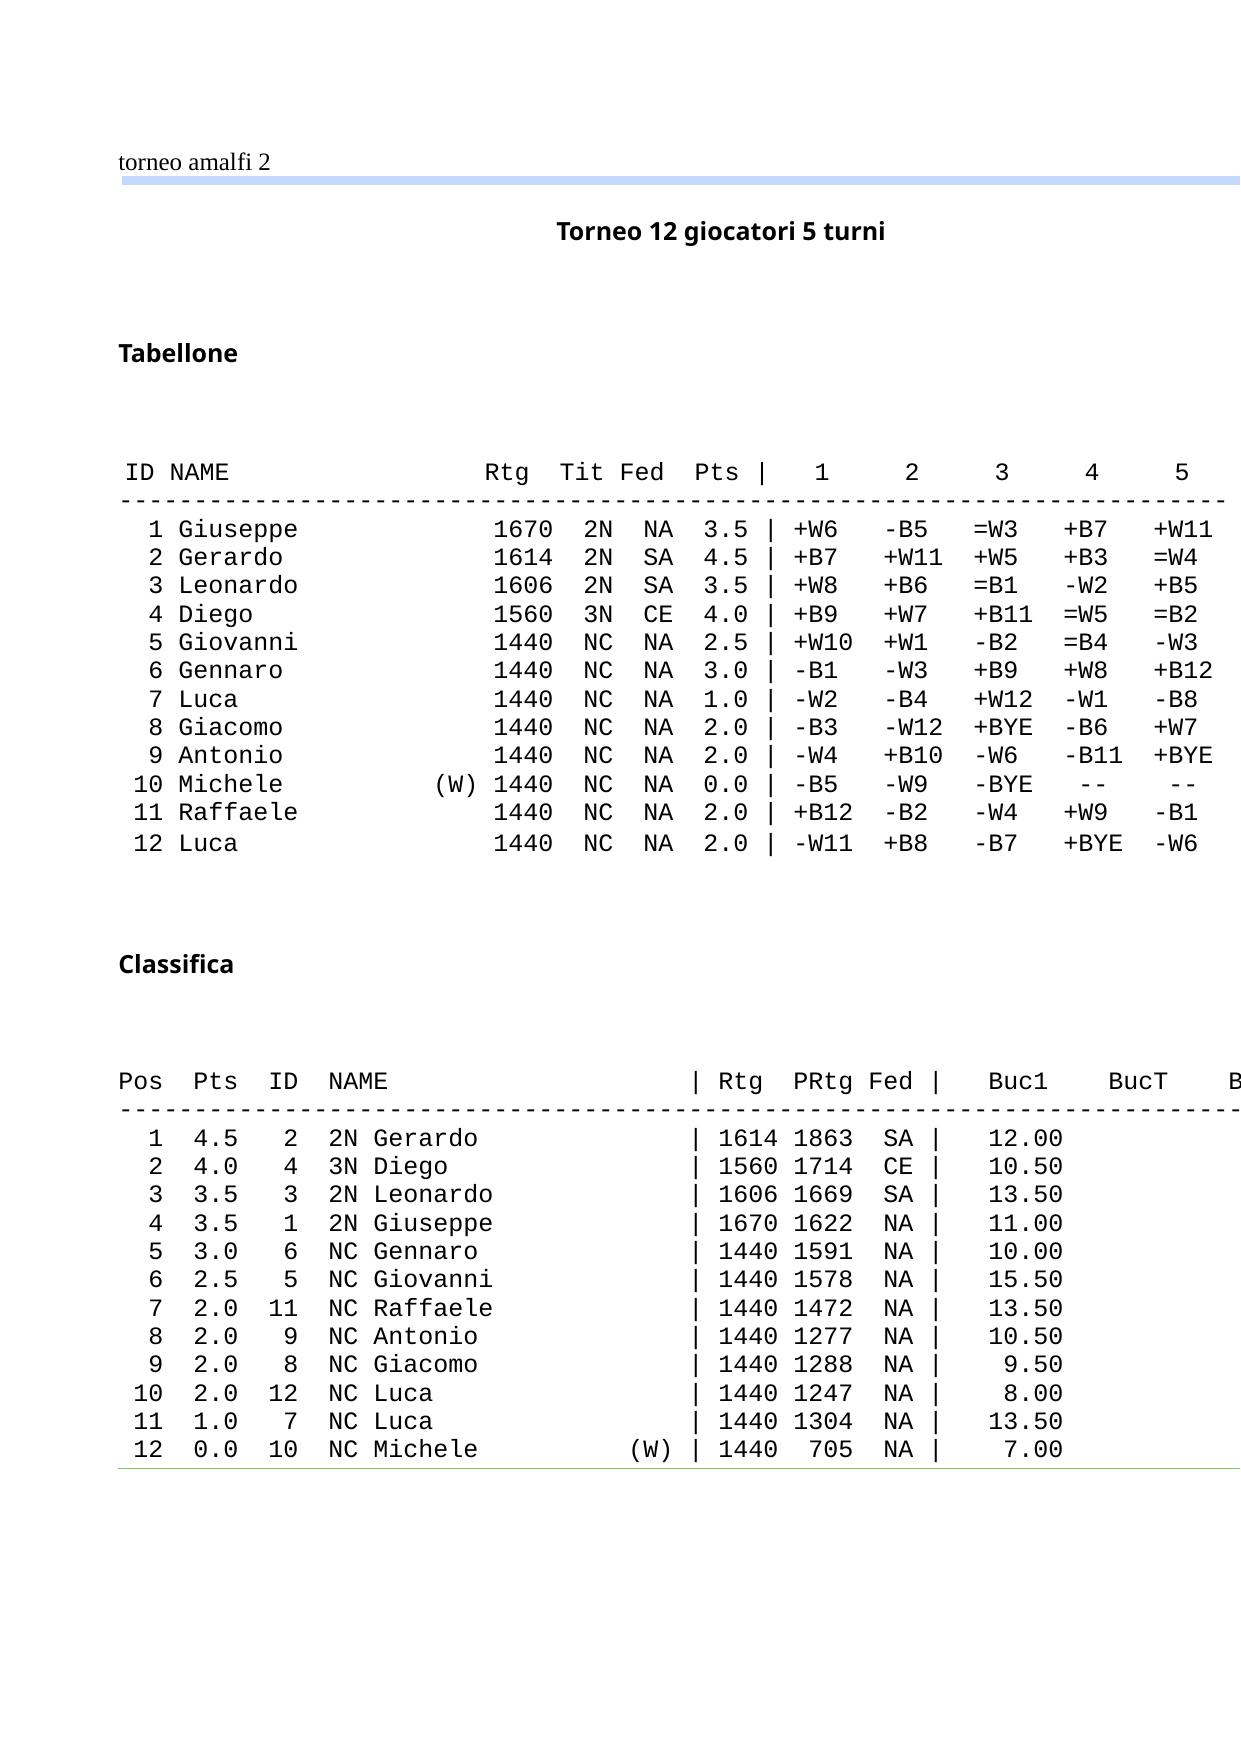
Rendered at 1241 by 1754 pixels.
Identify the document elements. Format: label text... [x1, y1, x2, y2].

table_header Torneo 12 giocatori 5 turni Tabellone ID NAME Rtg Tit Fed Pts | 1 2 3 4 5 -------------------------------------------------------------------------- 1 Giuseppe 1670 2N NA 3.5 | +W6 -B5 =W3 +B7 +W11 2 Gerardo 1614 2N SA 4.5 | +B7 +W11 +W5 +B3 =W4 3 Leonardo 1606 2N SA 3.5 | +W8 +B6 =B1 -W2 +B5 4 Diego 1560 3N CE 4.0 | +B9 +W7 +B11 =W5 =B2 5 Giovanni 1440 NC NA 2.5 | +W10 +W1 -B2 =B4 -W3 6 Gennaro 1440 NC NA 3.0 | -B1 -W3 +B9 +W8 +B12 7 Luca 1440 NC NA 1.0 | -W2 -B4 +W12 -W1 -B8 8 Giacomo 1440 NC NA 2.0 | -B3 -W12 +BYE -B6 +W7 9 Antonio 1440 NC NA 2.0 | -W4 +B10 -W6 -B11 +BYE 10 Michele (W) 1440 NC NA 0.0 | -B5 -W9 -BYE -- -- 11 Raffaele 1440 NC NA 2.0 | +B12 -B2 -W4 +W9 -B1 12 Luca 1440 NC NA 2.0 | -W11 +B8 -B7 +BYE -W6 Classifica Pos Pts ID NAME | Rtg PRtg Fed | Buc1 BucT BucM -------------------------------------------------------------------------------- 1 4.5 2 2N Gerardo | 1614 1863 SA | 12.00 2 4.0 4 3N Diego | 1560 1714 CE | 10.50 3 3.5 3 2N Leonardo | 1606 1669 SA | 13.50 4 3.5 1 2N Giuseppe | 1670 1622 NA | 11.00 5 3.0 6 NC Gennaro | 1440 1591 NA | 10.00 6 2.5 5 NC Giovanni | 1440 1578 NA | 15.50 7 2.0 11 NC Raffaele | 1440 1472 NA | 13.50 8 2.0 9 NC Antonio | 1440 1277 NA | 10.50 9 2.0 8 NC Giacomo | 1440 1288 NA | 9.50 10 2.0 12 NC Luca | 1440 1247 NA | 8.00 11 1.0 7 NC Luca | 1440 1304 NA | 13.50 12 0.0 10 NC Michele (W) | 1440 705 NA | 7.00 [118, 185, 1240, 1468]
table_header [1233, 147, 1240, 176]
table_header [122, 176, 1240, 185]
table_header torneo amalfi 2 [118, 147, 1233, 176]
